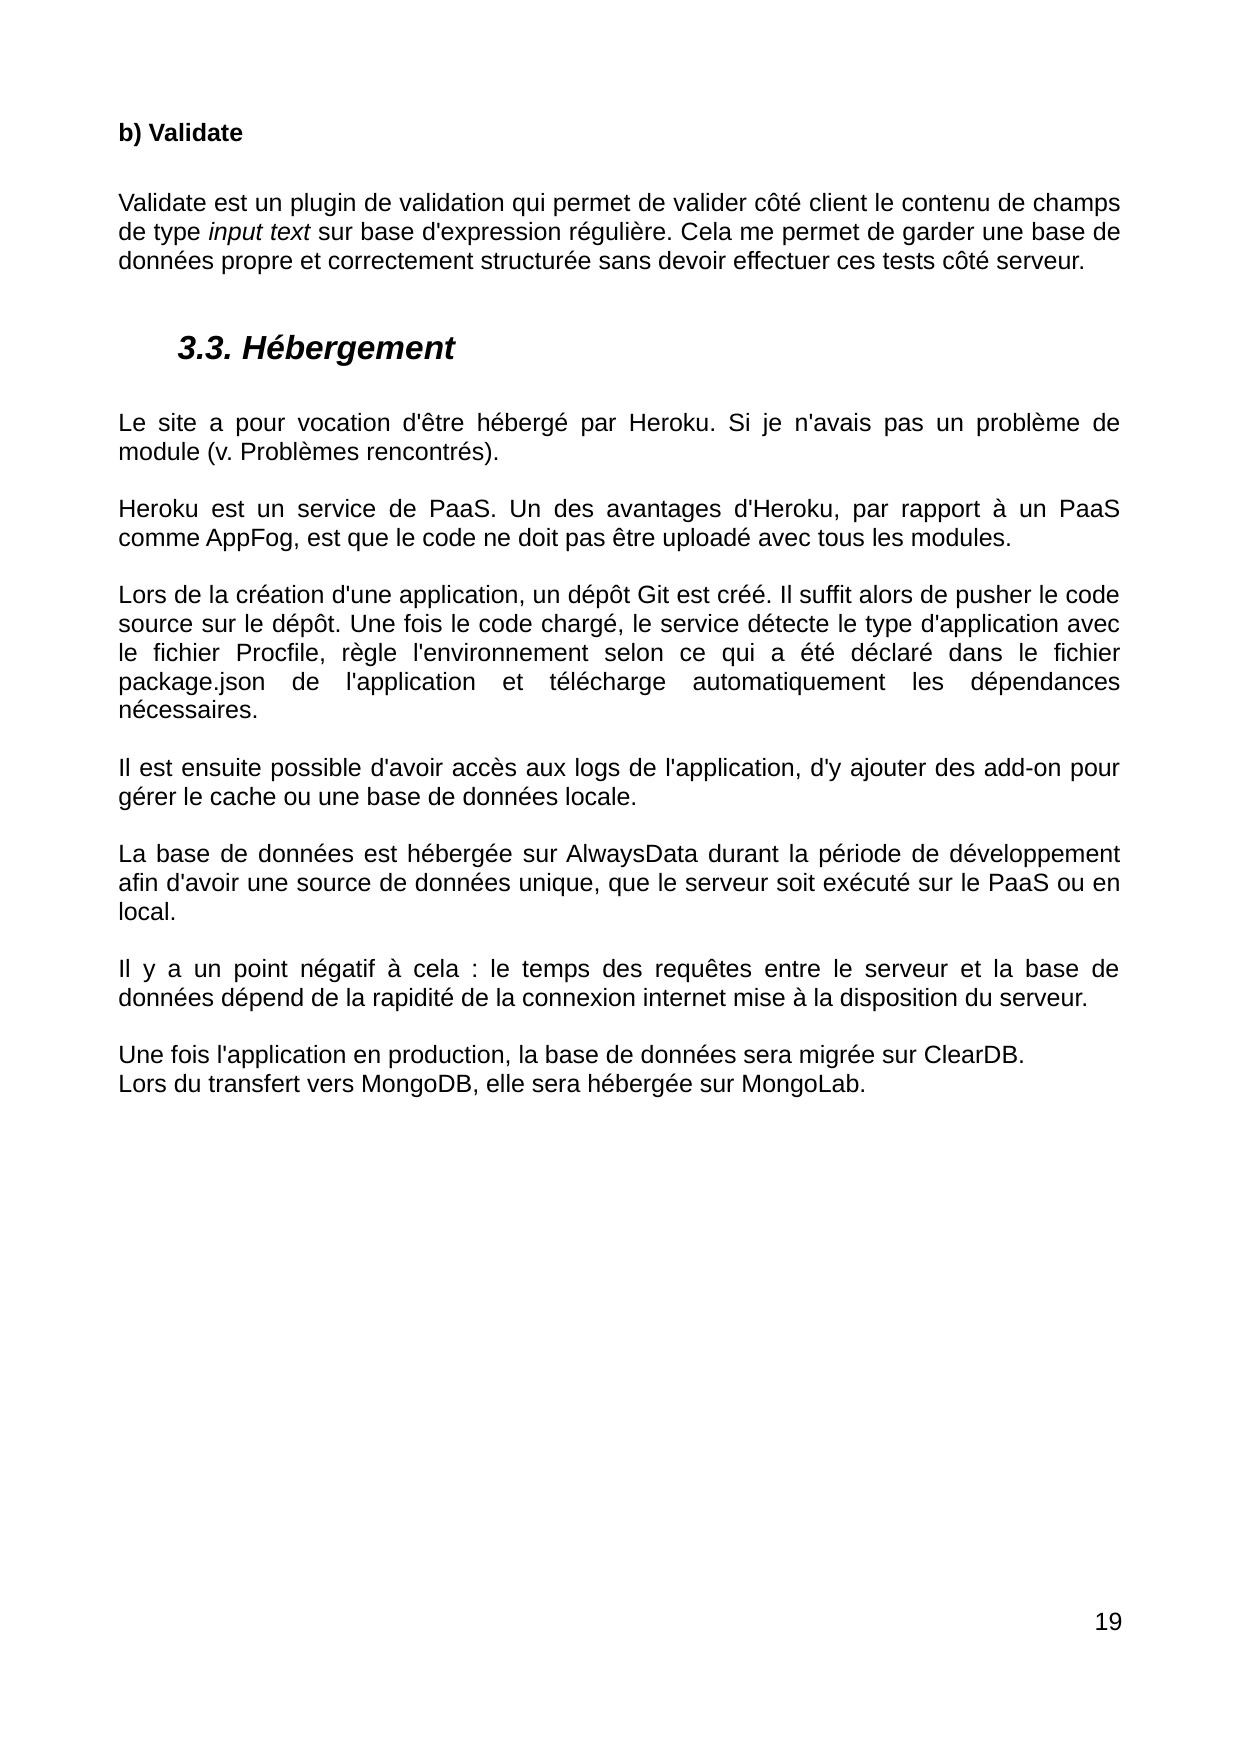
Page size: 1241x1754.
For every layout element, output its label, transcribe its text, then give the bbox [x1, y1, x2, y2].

text La base de données est hébergée sur AlwaysData durant la période de développement afin d'avoir une source de données unique, que le serveur soit exécuté sur le PaaS ou en local. [118, 839, 1122, 925]
subtitle 3.3. Hébergement [177, 328, 1122, 367]
text Il est ensuite possible d'avoir accès aux logs de l'application, d'y ajouter des add-on pour gérer le cache ou une base de données locale. [118, 753, 1122, 810]
text Une fois l'application en production, la base de données sera migrée sur ClearDB. [118, 1040, 1122, 1069]
text Lors de la création d'une application, un dépôt Git est créé. Il suffit alors de pusher le code source sur le dépôt. Une fois le code chargé, le service détecte le type d'application avec le fichier Procfile, règle l'environnement selon ce qui a été déclaré dans le fichier package.json de l'application et télécharge automatiquement les dépendances nécessaires. [118, 580, 1122, 724]
text Validate est un plugin de validation qui permet de valider côté client le contenu de champs de type input text sur base d'expression régulière. Cela me permet de garder une base de données propre et correctement structurée sans devoir effectuer ces tests côté serveur. [118, 188, 1122, 274]
text Lors du transfert vers MongoDB, elle sera hébergée sur MongoLab. [118, 1069, 1122, 1098]
text Heroku est un service de PaaS. Un des avantages d'Heroku, par rapport à un PaaS comme AppFog, est que le code ne doit pas être uploadé avec tous les modules. [118, 494, 1122, 552]
text Il y a un point négatif à cela : le temps des requêtes entre le serveur et la base de données dépend de la rapidité de la connexion internet mise à la disposition du serveur. [118, 954, 1122, 1012]
text Le site a pour vocation d'être hébergé par Heroku. Si je n'avais pas un problème de module (v. Problèmes rencontrés). [118, 408, 1122, 465]
subtitle b) Validate [118, 118, 1122, 147]
